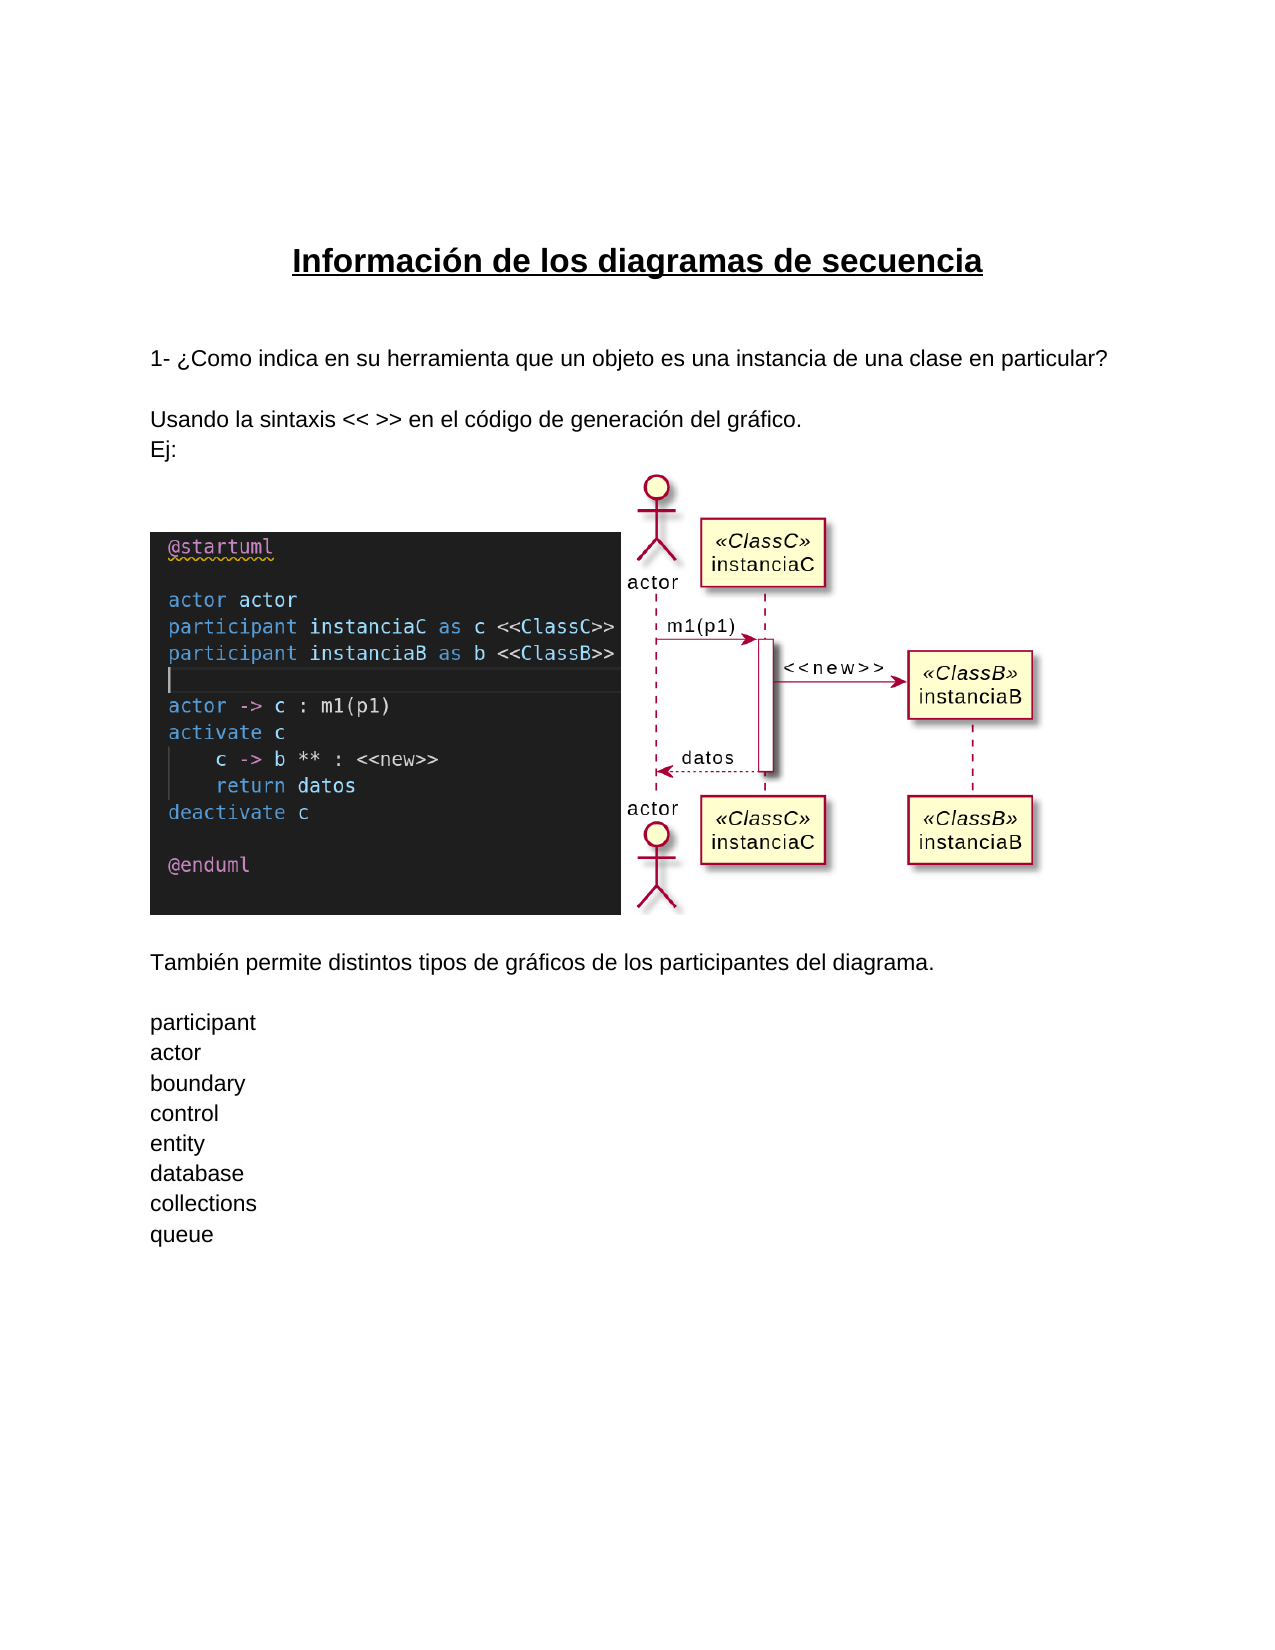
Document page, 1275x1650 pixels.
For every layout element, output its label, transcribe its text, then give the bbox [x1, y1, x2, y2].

picture [150, 466, 1048, 915]
text entity [150, 1130, 1125, 1156]
text Ej: [150, 436, 1125, 462]
text Información de los diagramas de secuencia [150, 241, 1125, 279]
text participant [150, 1009, 1125, 1036]
text control [150, 1100, 1125, 1126]
text actor [150, 1039, 1125, 1066]
text boundary [150, 1069, 1125, 1096]
text También permite distintos tipos de gráficos de los participantes del diagrama. [150, 949, 1125, 975]
text Usando la sintaxis << >> en el código de generación del gráfico. [150, 406, 1125, 432]
text database [150, 1160, 1125, 1187]
text 1- ¿Como indica en su herramienta que un objeto es una instancia de una clase en particular? [150, 345, 1125, 372]
text queue [150, 1221, 1125, 1247]
text collections [150, 1190, 1125, 1217]
